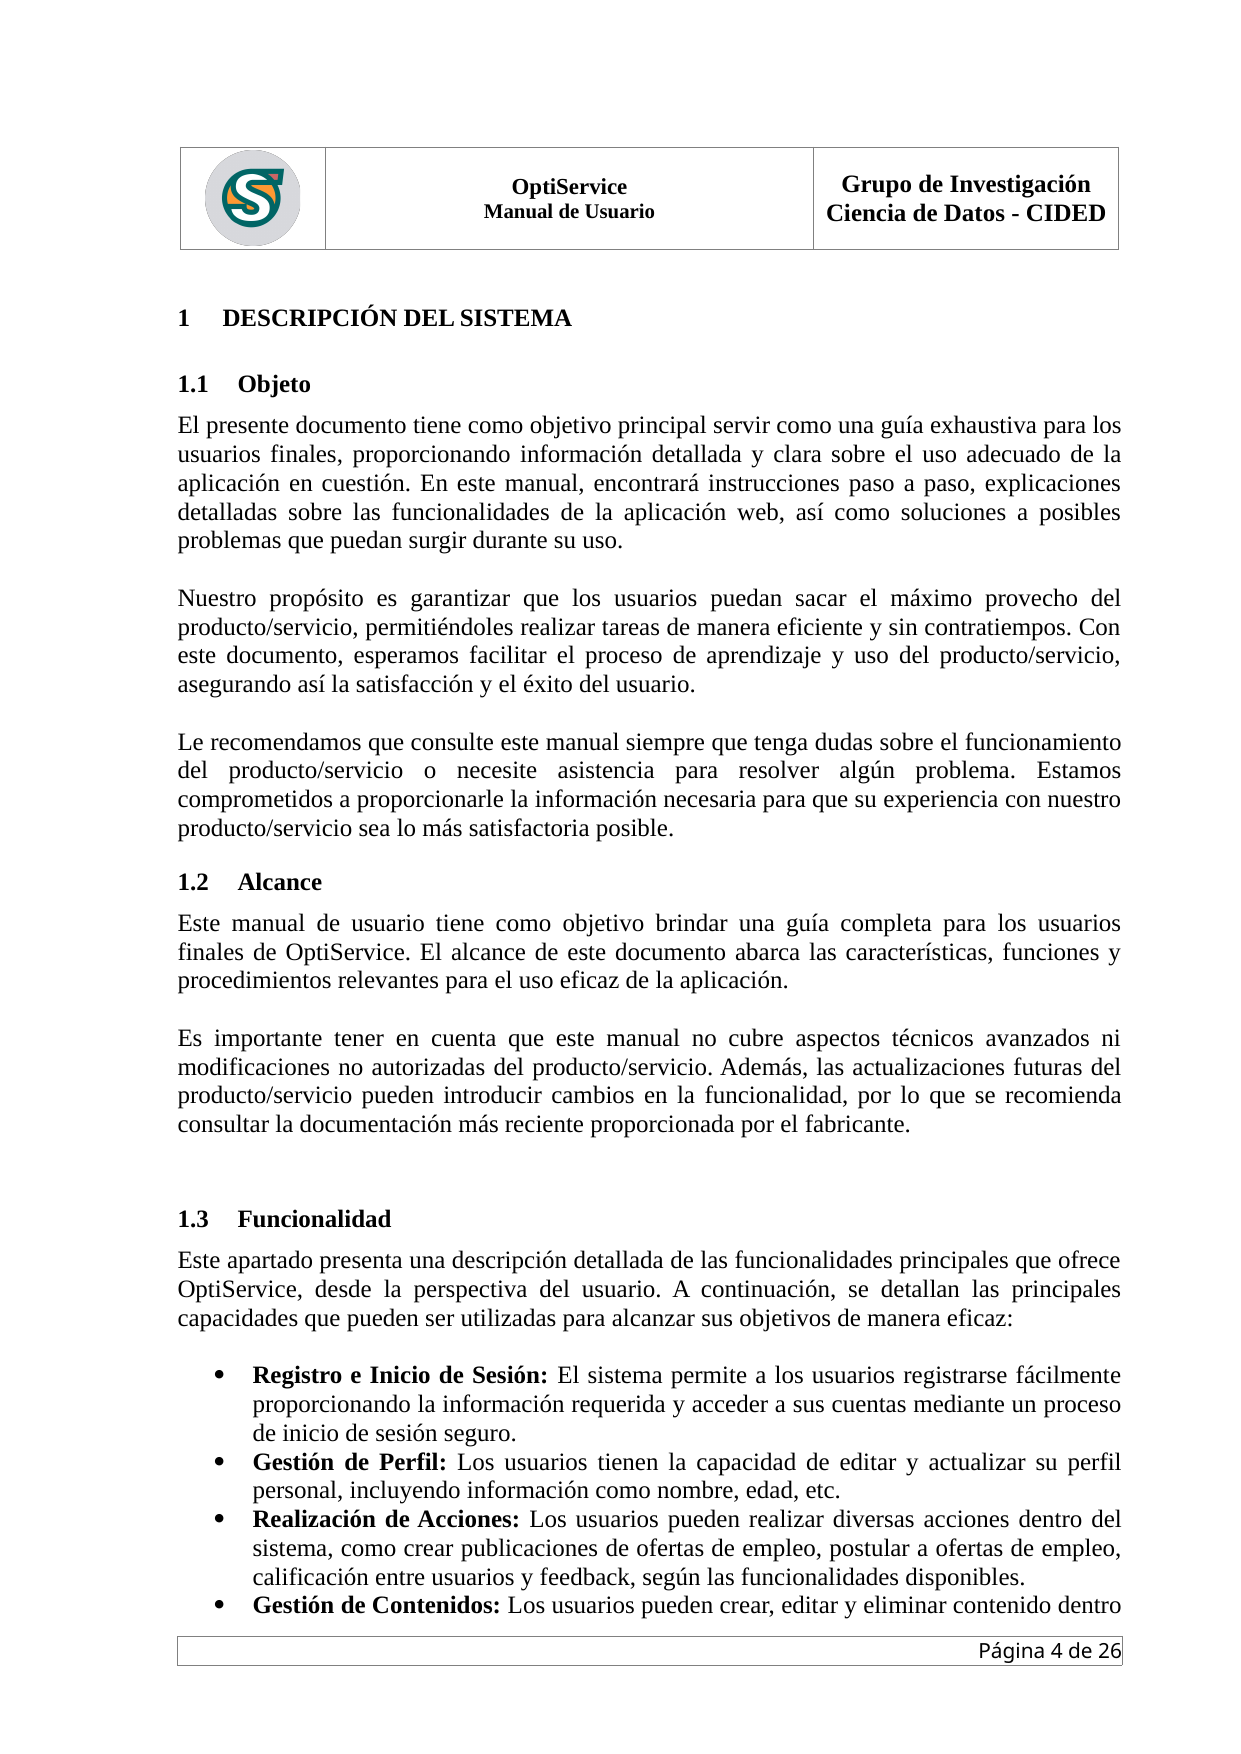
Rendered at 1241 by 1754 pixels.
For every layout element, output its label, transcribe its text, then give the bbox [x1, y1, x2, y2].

text El presente documento tiene como objetivo principal servir como una guía exhaustiva para los usuarios finales, proporcionando información detallada y clara sobre el uso adecuado de la aplicación en cuestión. En este manual, encontrará instrucciones paso a paso, explicaciones detalladas sobre las funcionalidades de la aplicación web, así como soluciones a posibles problemas que puedan surgir durante su uso. [177, 410, 1122, 554]
list Gestión de Contenidos: Los usuarios pueden crear, editar y eliminar contenido dentro [215, 1590, 1122, 1619]
subtitle Alcance [177, 867, 1122, 895]
text Este manual de usuario tiene como objetivo brindar una guía completa para los usuarios finales de OptiService. El alcance de este documento abarca las características, funciones y procedimientos relevantes para el uso eficaz de la aplicación. [177, 908, 1122, 994]
text Nuestro propósito es garantizar que los usuarios puedan sacar el máximo provecho del producto/servicio, permitiéndoles realizar tareas de manera eficiente y sin contratiempos. Con este documento, esperamos facilitar el proceso de aprendizaje y uso del producto/servicio, asegurando así la satisfacción y el éxito del usuario. [177, 583, 1122, 698]
list Realización de Acciones: Los usuarios pueden realizar diversas acciones dentro del sistema, como crear publicaciones de ofertas de empleo, postular a ofertas de empleo, calificación entre usuarios y feedback, según las funcionalidades disponibles. [215, 1504, 1122, 1590]
subtitle Objeto [177, 369, 1122, 398]
subtitle DESCRIPCIÓN DEL SISTEMA [177, 303, 1122, 332]
subtitle Funcionalidad [177, 1204, 1122, 1233]
text Es importante tener en cuenta que este manual no cubre aspectos técnicos avanzados ni modificaciones no autorizadas del producto/servicio. Además, las actualizaciones futuras del producto/servicio pueden introducir cambios en la funcionalidad, por lo que se recomienda consultar la documentación más reciente proporcionada por el fabricante. [177, 1023, 1122, 1138]
text Le recomendamos que consulte este manual siempre que tenga dudas sobre el funcionamiento del producto/servicio o necesite asistencia para resolver algún problema. Estamos comprometidos a proporcionarle la información necesaria para que su experiencia con nuestro producto/servicio sea lo más satisfactoria posible. [177, 727, 1122, 842]
list Gestión de Perfil: Los usuarios tienen la capacidad de editar y actualizar su perfil personal, incluyendo información como nombre, edad, etc. [215, 1447, 1122, 1504]
text Este apartado presenta una descripción detallada de las funcionalidades principales que ofrece OptiService, desde la perspectiva del usuario. A continuación, se detallan las principales capacidades que pueden ser utilizadas para alcanzar sus objetivos de manera eficaz: [177, 1245, 1122, 1332]
list Registro e Inicio de Sesión: El sistema permite a los usuarios registrarse fácilmente proporcionando la información requerida y acceder a sus cuentas mediante un proceso de inicio de sesión seguro. [215, 1360, 1122, 1447]
